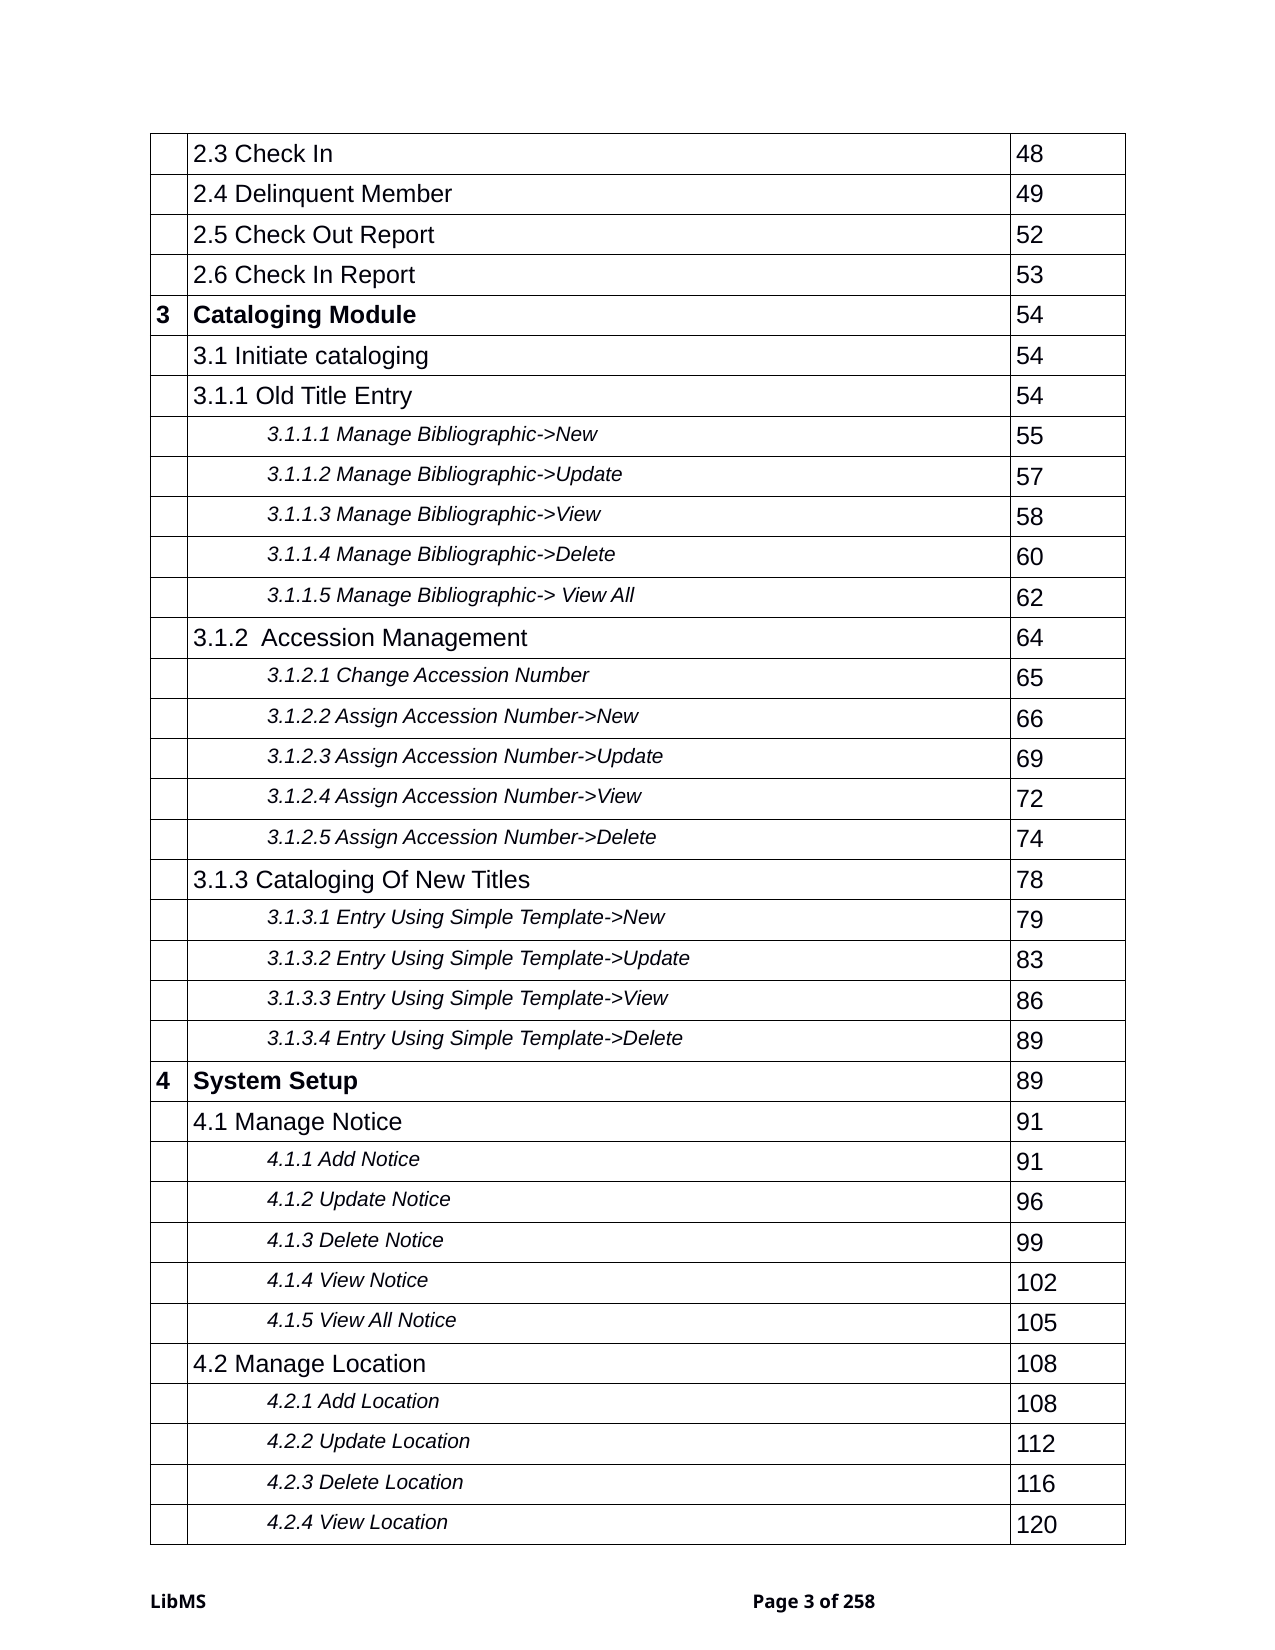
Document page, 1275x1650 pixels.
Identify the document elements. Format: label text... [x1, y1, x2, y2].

table_cell 2.3 Check In [188, 134, 1010, 174]
table_cell 2.5 Check Out Report [188, 215, 1010, 254]
table_cell 91 [1011, 1142, 1125, 1181]
table_cell 3.1.1.4 Manage Bibliographic->Delete [188, 537, 1010, 577]
table_cell [151, 1021, 187, 1061]
table_cell 102 [1011, 1263, 1125, 1302]
table_cell [151, 175, 187, 214]
table_cell 4.1.2 Update Notice [188, 1182, 1010, 1222]
table_cell [151, 739, 187, 778]
table_cell 64 [1011, 618, 1125, 657]
table_cell 4.1.1 Add Notice [188, 1142, 1010, 1181]
table_cell 57 [1011, 457, 1125, 496]
table_cell [151, 981, 187, 1020]
table_cell 66 [1011, 699, 1125, 738]
table_cell 48 [1011, 134, 1125, 174]
table_cell [151, 1304, 187, 1343]
table_cell 89 [1011, 1062, 1125, 1101]
table_cell [151, 417, 187, 456]
table_cell [151, 1263, 187, 1302]
table_cell [151, 1465, 187, 1504]
table_cell 120 [1011, 1505, 1125, 1544]
table_cell 74 [1011, 820, 1125, 859]
table_cell [151, 618, 187, 657]
table_cell 4.2 Manage Location [188, 1344, 1010, 1383]
table_cell 91 [1011, 1102, 1125, 1141]
table_cell 3.1.1.5 Manage Bibliographic-> View All [188, 578, 1010, 617]
table_cell [151, 376, 187, 416]
table_cell 3.1.2.1 Change Accession Number [188, 659, 1010, 698]
table_cell 62 [1011, 578, 1125, 617]
table_cell 55 [1011, 417, 1125, 456]
table_cell 83 [1011, 941, 1125, 980]
table_cell 58 [1011, 497, 1125, 536]
table_cell 3 [151, 296, 187, 335]
table_cell 3.1.3.4 Entry Using Simple Template->Delete [188, 1021, 1010, 1061]
table_cell 96 [1011, 1182, 1125, 1222]
table_cell 3.1.2.2 Assign Accession Number->New [188, 699, 1010, 738]
table_cell [151, 1223, 187, 1262]
table_cell [151, 1505, 187, 1544]
table_cell 3.1.1.3 Manage Bibliographic->View [188, 497, 1010, 536]
table_cell 99 [1011, 1223, 1125, 1262]
table_cell 3.1.2.4 Assign Accession Number->View [188, 779, 1010, 819]
table_cell [151, 1424, 187, 1464]
table_cell 86 [1011, 981, 1125, 1020]
table_cell [151, 134, 187, 174]
table_cell 3.1.3.1 Entry Using Simple Template->New [188, 900, 1010, 939]
table_cell [151, 1142, 187, 1181]
table_cell 2.6 Check In Report [188, 255, 1010, 294]
table_cell 3.1.1.2 Manage Bibliographic->Update [188, 457, 1010, 496]
table_cell 112 [1011, 1424, 1125, 1464]
table_cell 3.1.3 Cataloging Of New Titles [188, 860, 1010, 899]
table_cell 49 [1011, 175, 1125, 214]
table_cell 69 [1011, 739, 1125, 778]
table_cell 4.2.3 Delete Location [188, 1465, 1010, 1504]
table_cell [151, 537, 187, 577]
table_cell [151, 1344, 187, 1383]
table_cell [151, 860, 187, 899]
table_cell 78 [1011, 860, 1125, 899]
table_cell [151, 900, 187, 939]
table_cell 108 [1011, 1344, 1125, 1383]
table_cell 105 [1011, 1304, 1125, 1343]
table_cell 4.2.1 Add Location [188, 1384, 1010, 1423]
table_cell 72 [1011, 779, 1125, 819]
table_cell 52 [1011, 215, 1125, 254]
table_cell 65 [1011, 659, 1125, 698]
table_cell [151, 1182, 187, 1222]
table_cell 4.1.4 View Notice [188, 1263, 1010, 1302]
table_cell 4.2.2 Update Location [188, 1424, 1010, 1464]
table_cell 2.4 Delinquent Member [188, 175, 1010, 214]
table_cell [151, 255, 187, 294]
table_cell [151, 336, 187, 375]
table_cell 4.1 Manage Notice [188, 1102, 1010, 1141]
table_cell 3.1.3.2 Entry Using Simple Template->Update [188, 941, 1010, 980]
table_cell 54 [1011, 296, 1125, 335]
table_cell [151, 699, 187, 738]
table_cell 4.2.4 View Location [188, 1505, 1010, 1544]
table_cell 3.1 Initiate cataloging [188, 336, 1010, 375]
table_cell 53 [1011, 255, 1125, 294]
table_cell 60 [1011, 537, 1125, 577]
table_cell 4 [151, 1062, 187, 1101]
table_cell 3.1.1.1 Manage Bibliographic->New [188, 417, 1010, 456]
table_cell 108 [1011, 1384, 1125, 1423]
table_cell 3.1.3.3 Entry Using Simple Template->View [188, 981, 1010, 1020]
table_cell 3.1.2 Accession Management [188, 618, 1010, 657]
table_cell 54 [1011, 336, 1125, 375]
table_cell [151, 1384, 187, 1423]
table_cell [151, 779, 187, 819]
table_cell 4.1.5 View All Notice [188, 1304, 1010, 1343]
table_cell Cataloging Module [188, 296, 1010, 335]
table_cell [151, 941, 187, 980]
table_cell 3.1.2.5 Assign Accession Number->Delete [188, 820, 1010, 859]
table_cell [151, 457, 187, 496]
table_cell 89 [1011, 1021, 1125, 1061]
table_cell 4.1.3 Delete Notice [188, 1223, 1010, 1262]
table_cell 54 [1011, 376, 1125, 416]
table_cell 3.1.2.3 Assign Accession Number->Update [188, 739, 1010, 778]
table_cell [151, 1102, 187, 1141]
table_cell [151, 578, 187, 617]
table_cell System Setup [188, 1062, 1010, 1101]
table_cell 3.1.1 Old Title Entry [188, 376, 1010, 416]
table_cell 116 [1011, 1465, 1125, 1504]
table_cell [151, 659, 187, 698]
table_cell [151, 215, 187, 254]
table_cell [151, 820, 187, 859]
table_cell [151, 497, 187, 536]
table_cell 79 [1011, 900, 1125, 939]
